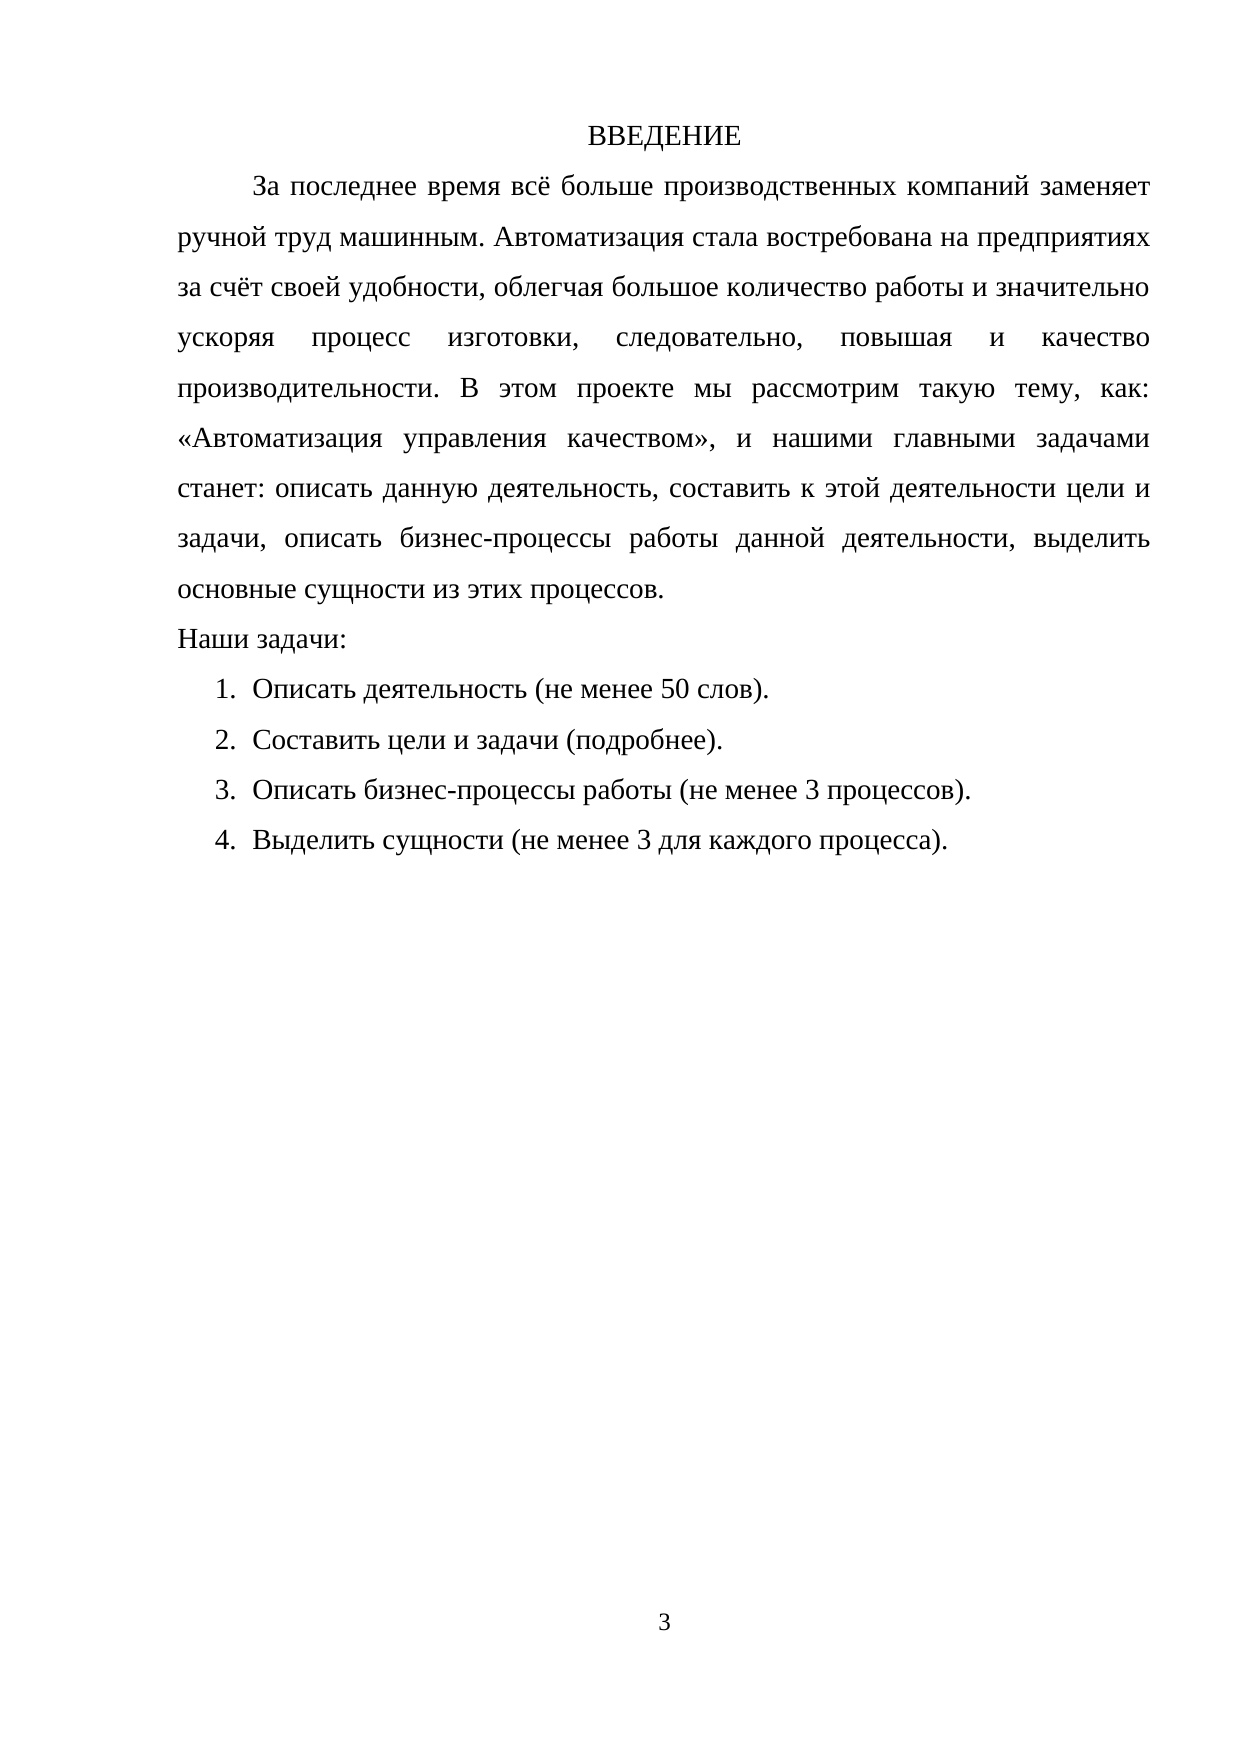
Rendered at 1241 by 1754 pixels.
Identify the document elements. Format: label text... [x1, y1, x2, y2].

list Описать бизнес-процессы работы (не менее 3 процессов). [214, 772, 1151, 806]
subtitle ВВЕДЕНИЕ [177, 118, 1152, 152]
text За последнее время всё больше производственных компаний заменяет ручной труд машинным. Автоматизация стала востребована на предприятиях за счёт своей удобности, облегчая большое количество работы и значительно ускоряя процесс изготовки, следовательно, повышая и качество производительности. В этом проекте мы рассмотрим такую тему, как: «Автоматизация управления качеством», и нашими главными задачами станет: описать данную деятельность, составить к этой деятельности цели и задачи, описать бизнес-процессы работы данной деятельности, выделить основные сущности из этих процессов. [177, 168, 1151, 604]
text Наши задачи: [177, 621, 1151, 655]
list Выделить сущности (не менее 3 для каждого процесса). [214, 822, 1151, 856]
list Описать деятельность (не менее 50 слов). [214, 672, 1151, 705]
list Составить цели и задачи (подробнее). [214, 722, 1151, 755]
